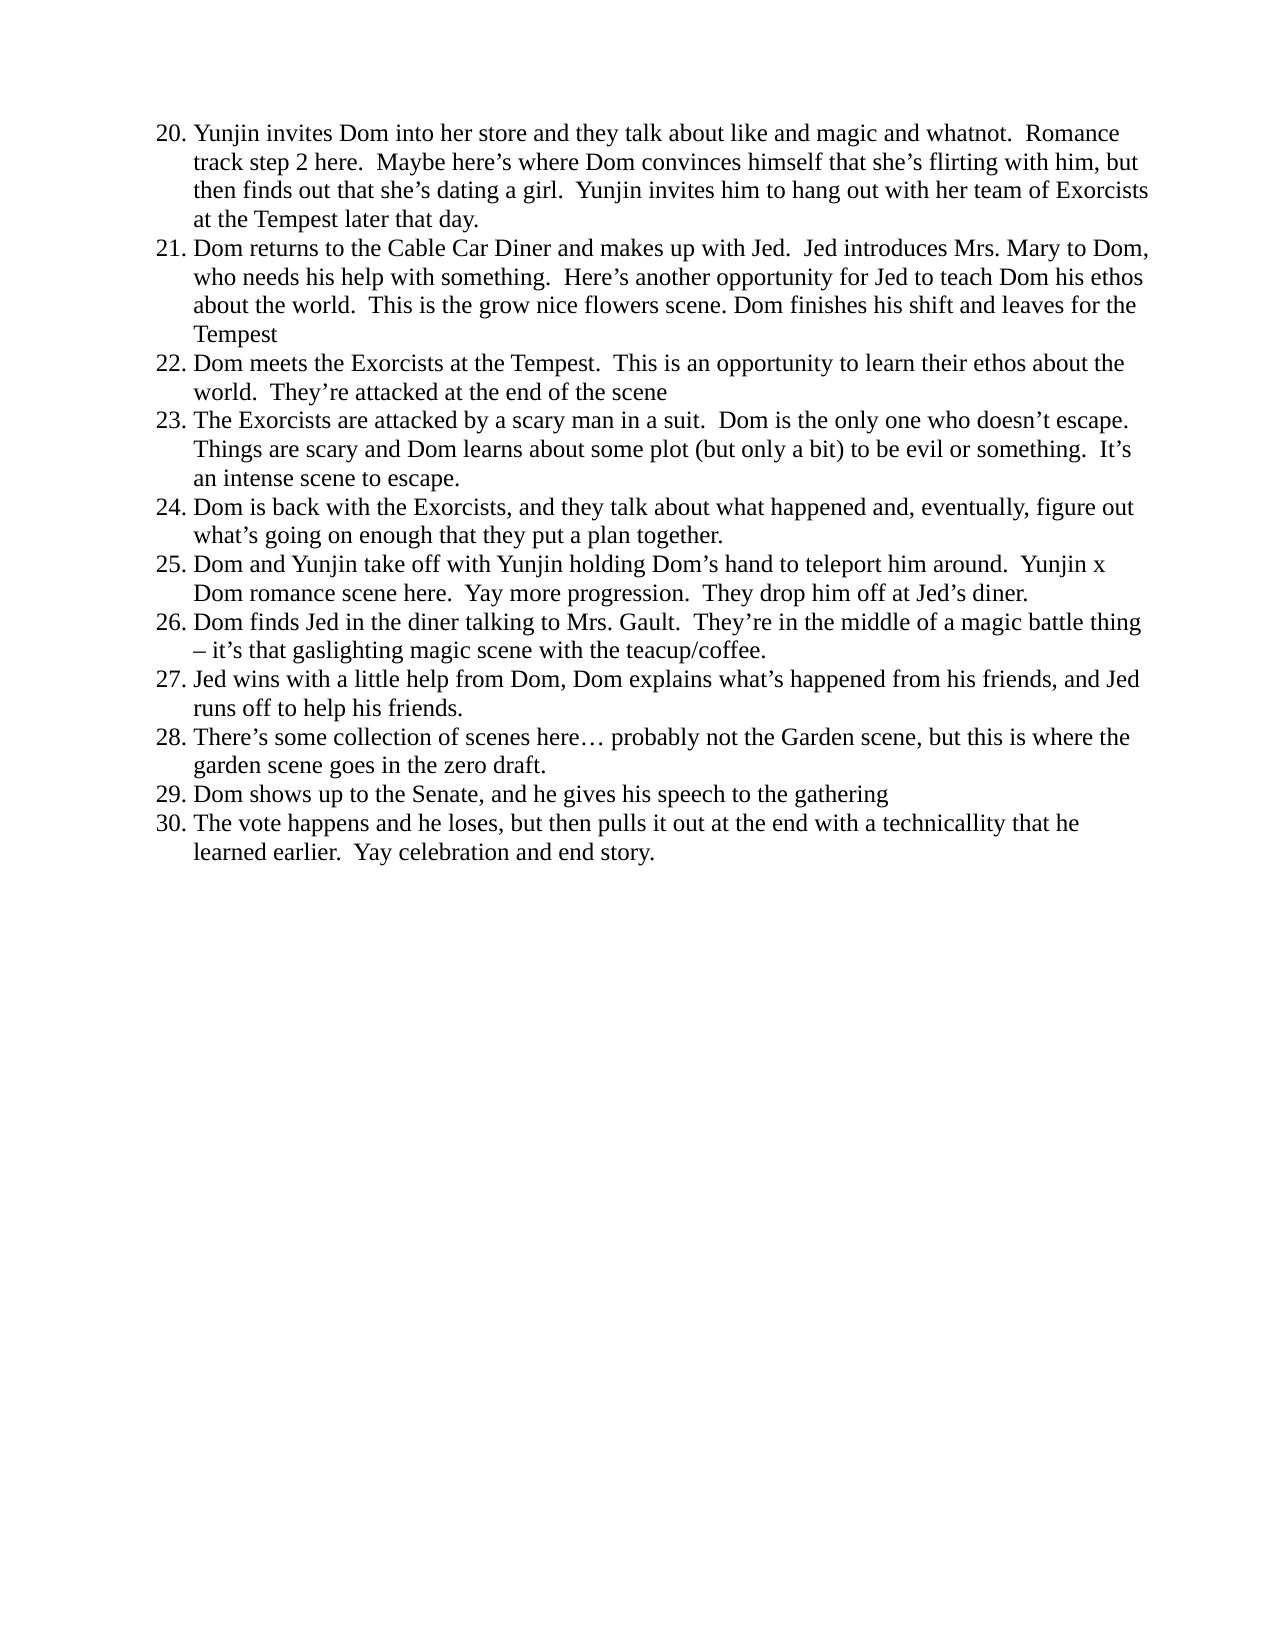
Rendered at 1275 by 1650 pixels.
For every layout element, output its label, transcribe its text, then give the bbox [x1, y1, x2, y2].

list Dom shows up to the Senate, and he gives his speech to the gathering [156, 779, 1157, 808]
list Dom is back with the Exorcists, and they talk about what happened and, eventually, figure out what’s going on enough that they put a plan together. [156, 492, 1157, 549]
list The Exorcists are attacked by a scary man in a suit. Dom is the only one who doesn’t escape. Things are scary and Dom learns about some plot (but only a bit) to be evil or something. It’s an intense scene to escape. [156, 406, 1157, 492]
list Jed wins with a little help from Dom, Dom explains what’s happened from his friends, and Jed runs off to help his friends. [156, 664, 1157, 722]
list Dom meets the Exorcists at the Tempest. This is an opportunity to learn their ethos about the world. They’re attacked at the end of the scene [156, 348, 1157, 406]
list The vote happens and he loses, but then pulls it out at the end with a technicallity that he learned earlier. Yay celebration and end story. [156, 808, 1157, 866]
list Dom finds Jed in the diner talking to Mrs. Gault. They’re in the middle of a magic battle thing – it’s that gaslighting magic scene with the teacup/coffee. [156, 607, 1157, 664]
list Dom and Yunjin take off with Yunjin holding Dom’s hand to teleport him around. Yunjin x Dom romance scene here. Yay more progression. They drop him off at Jed’s diner. [156, 549, 1157, 607]
list Dom returns to the Cable Car Diner and makes up with Jed. Jed introduces Mrs. Mary to Dom, who needs his help with something. Here’s another opportunity for Jed to teach Dom his ethos about the world. This is the grow nice flowers scene. Dom finishes his shift and leaves for the Tempest [156, 233, 1157, 348]
list Yunjin invites Dom into her store and they talk about like and magic and whatnot. Romance track step 2 here. Maybe here’s where Dom convinces himself that she’s flirting with him, but then finds out that she’s dating a girl. Yunjin invites him to hang out with her team of Exorcists at the Tempest later that day. [156, 118, 1157, 233]
list There’s some collection of scenes here… probably not the Garden scene, but this is where the garden scene goes in the zero draft. [156, 722, 1157, 779]
